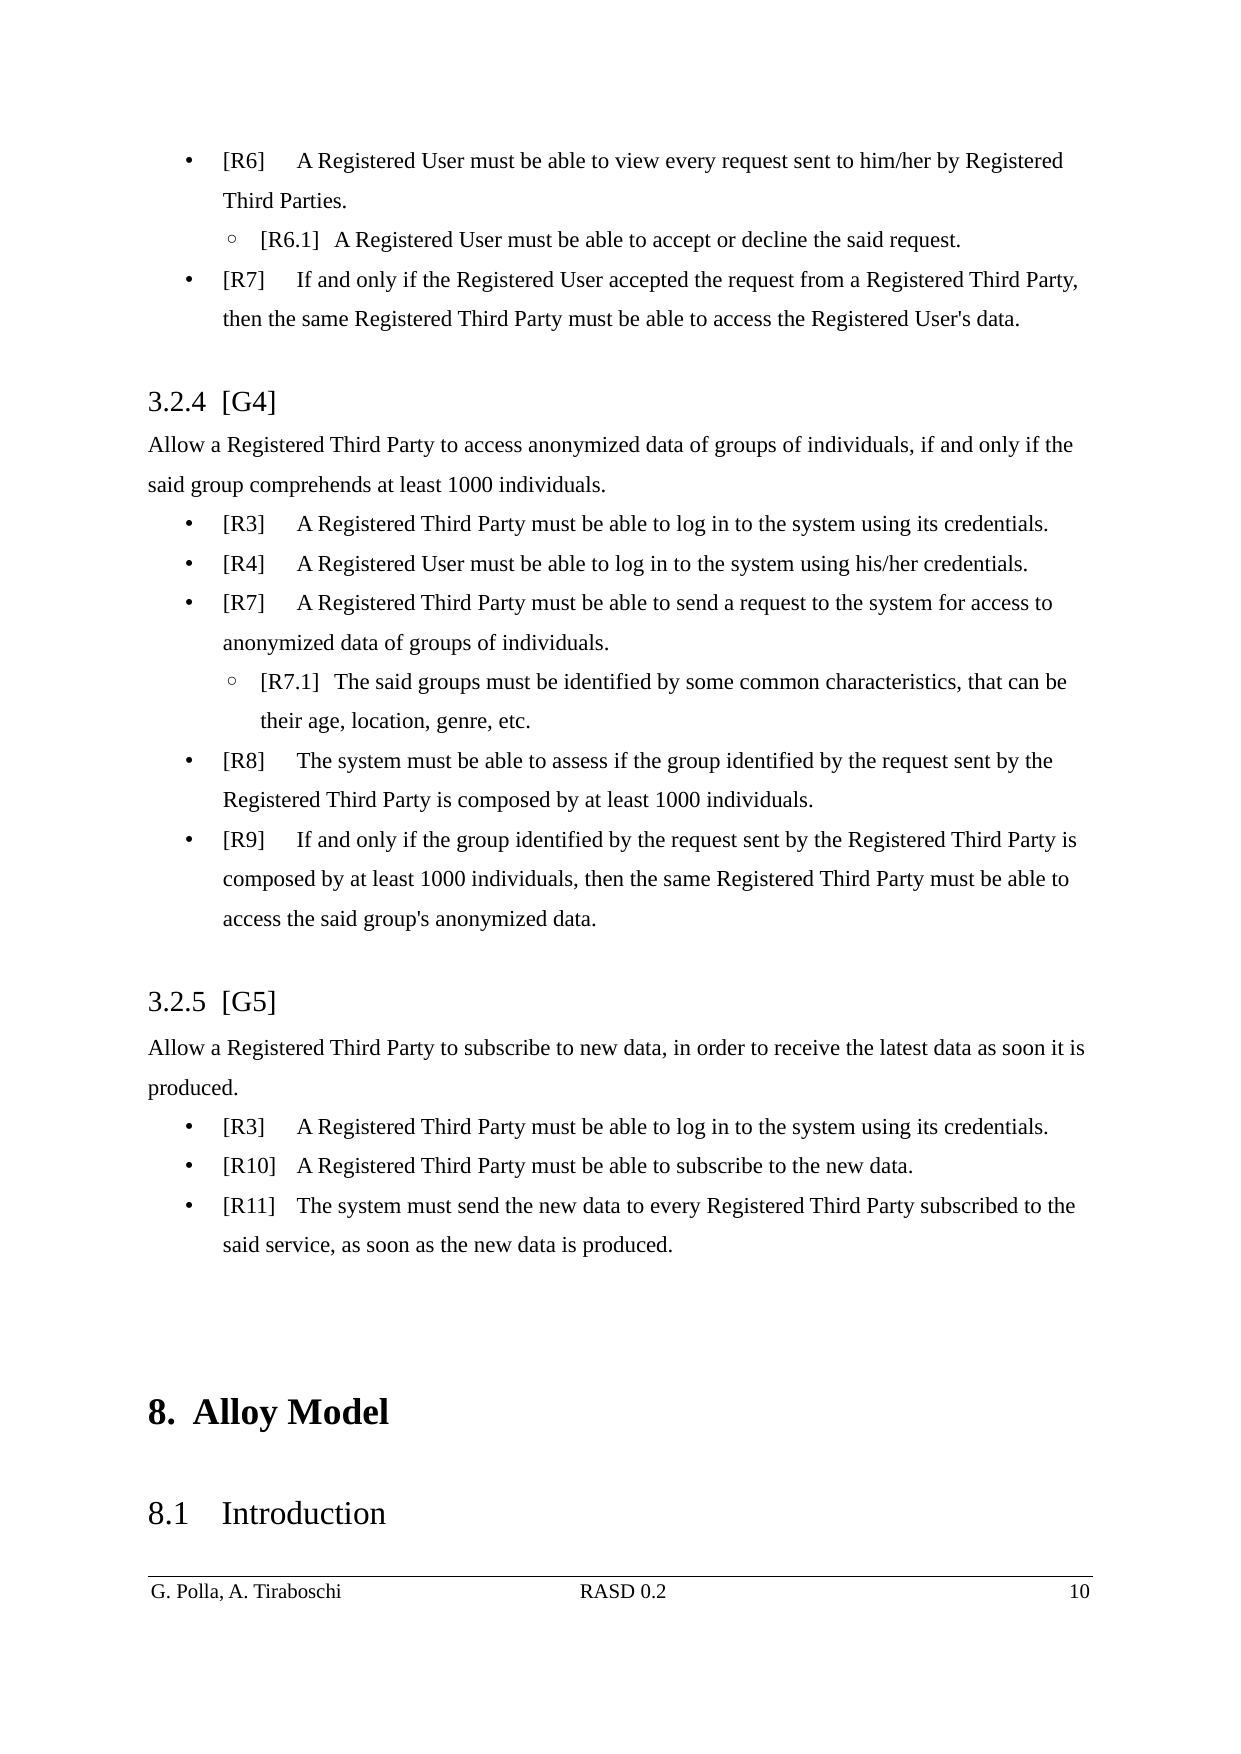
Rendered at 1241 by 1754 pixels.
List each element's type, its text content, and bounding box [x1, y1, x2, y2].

list [R6] A Registered User must be able to view every request sent to him/her by Registered Third Parties. [185, 148, 1093, 213]
list [R7] A Registered Third Party must be able to send a request to the system for access to anonymized data of groups of individuals. [185, 589, 1093, 655]
text 8.1 Introduction [148, 1494, 1093, 1532]
text 8. Alloy Model [148, 1389, 1093, 1433]
list [R8] The system must be able to assess if the group identified by the request sent by the Registered Third Party is composed by at least 1000 individuals. [185, 747, 1093, 813]
list [R4] A Registered User must be able to log in to the system using his/her credentials. [185, 549, 1093, 576]
list [R3] A Registered Third Party must be able to log in to the system using its credentials. [185, 510, 1093, 536]
text 3.2.4 [G4] Allow a Registered Third Party to access anonymized data of groups of individuals, if and only if the said group comprehends at least 1000 individuals. [148, 384, 1093, 497]
text Allow a Registered Third Party to subscribe to new data, in order to receive the latest data as soon it is produced. [148, 1034, 1093, 1100]
text 3.2.5 [G5] [148, 984, 1093, 1017]
list [R9] If and only if the group identified by the request sent by the Registered Third Party is composed by at least 1000 individuals, then the same Registered Third Party must be able to access the said group's anonymized data. [185, 826, 1093, 931]
list [R6.1] A Registered User must be able to accept or decline the said request. [223, 227, 1093, 253]
list [R3] A Registered Third Party must be able to log in to the system using its credentials. [185, 1113, 1093, 1139]
list [R7] If and only if the Registered User accepted the request from a Registered Third Party, then the same Registered Third Party must be able to access the Registered User's data. [185, 266, 1093, 332]
list [R7.1] The said groups must be identified by some common characteristics, that can be their age, location, genre, etc. [223, 668, 1093, 734]
list [R10] A Registered Third Party must be able to subscribe to the new data. [185, 1153, 1093, 1179]
list [R11] The system must send the new data to every Registered Third Party subscribed to the said service, as soon as the new data is produced. [185, 1192, 1093, 1376]
